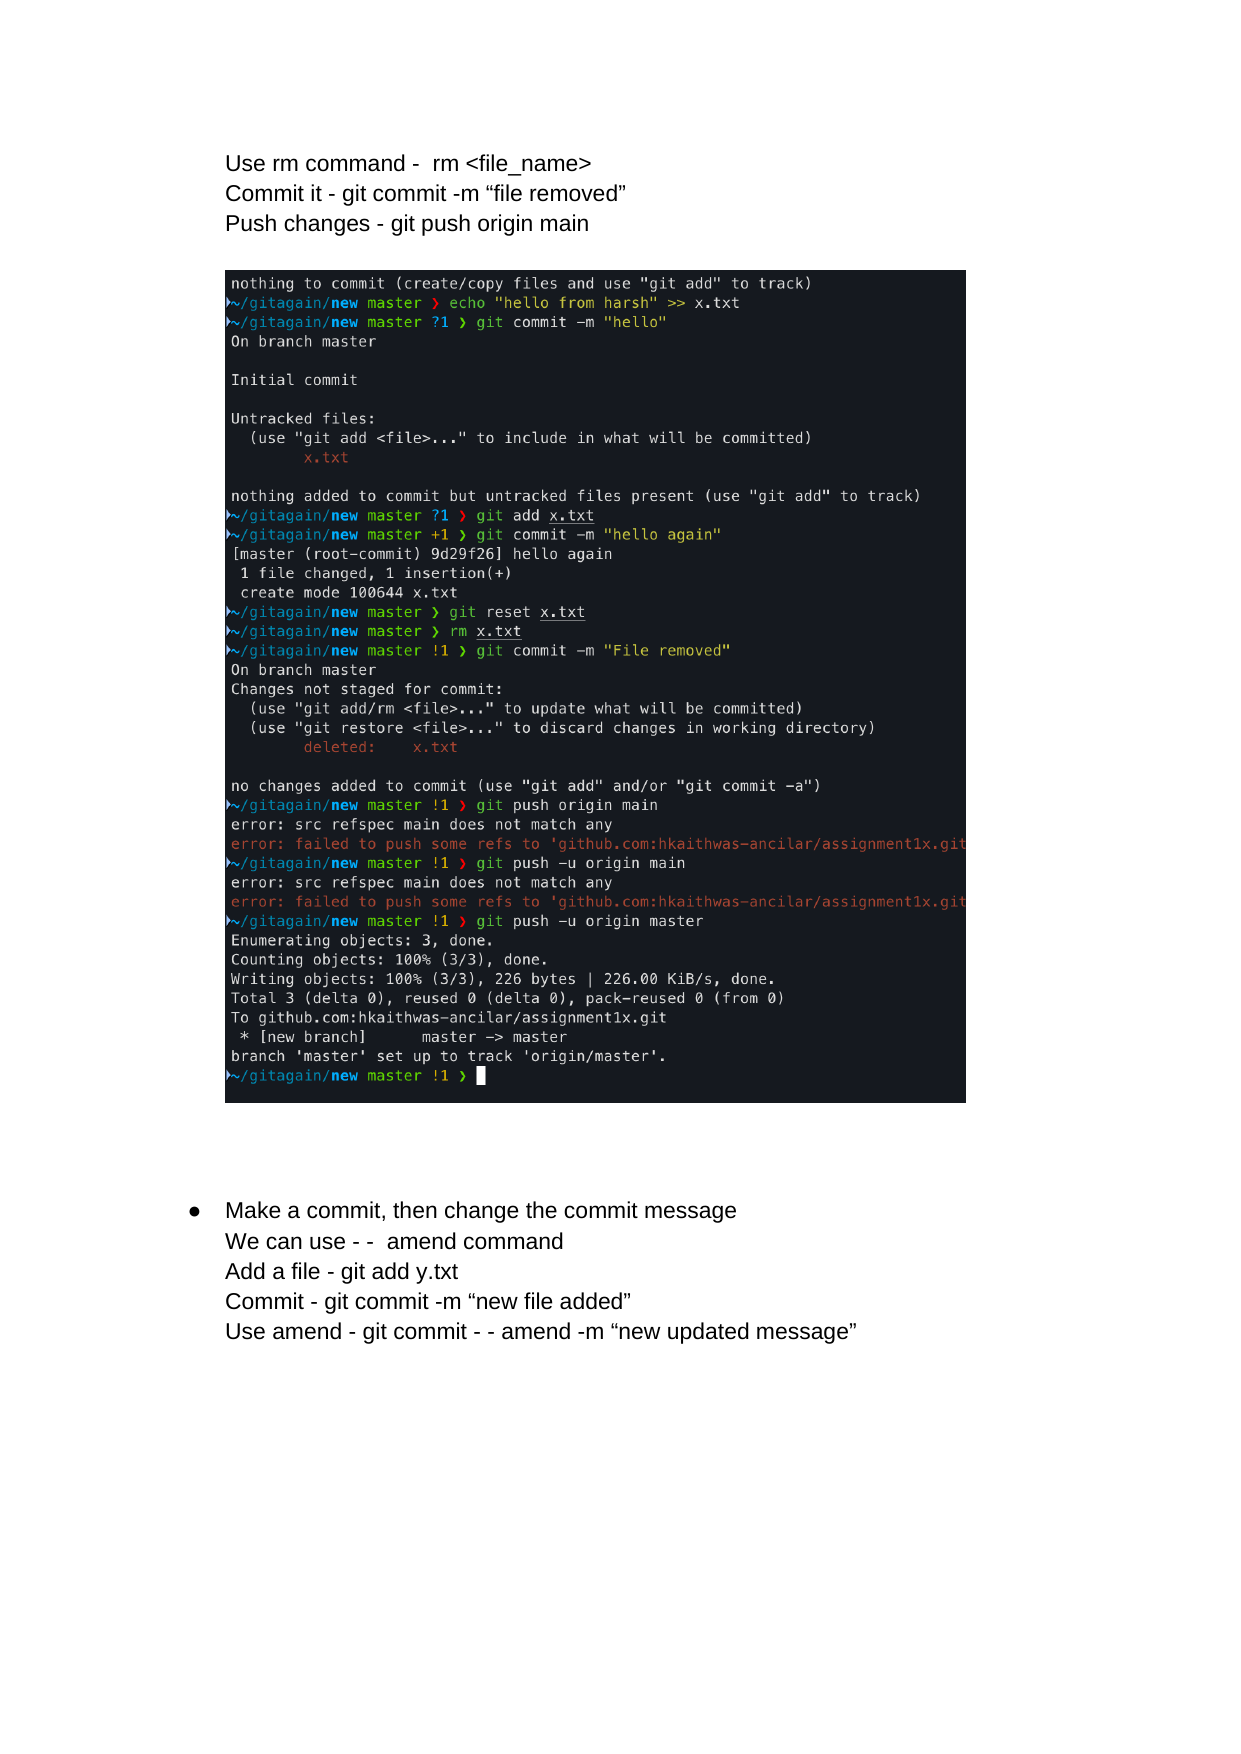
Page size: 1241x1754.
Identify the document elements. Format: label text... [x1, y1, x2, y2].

text We can use - - amend command [150, 1228, 1090, 1254]
text Use rm command - rm <file_name> [225, 150, 1090, 176]
text Push changes - git push origin main [225, 210, 1090, 237]
text Add a file - git add y.txt [150, 1258, 1090, 1284]
text Use amend - git commit - - amend -m “new updated message” [150, 1318, 1090, 1344]
text Commit - git commit -m “new file added” [150, 1288, 1090, 1314]
text Commit it - git commit -m “file removed” [225, 180, 1090, 207]
list Make a commit, then change the commit message [187, 1197, 1090, 1224]
picture [225, 270, 966, 1103]
